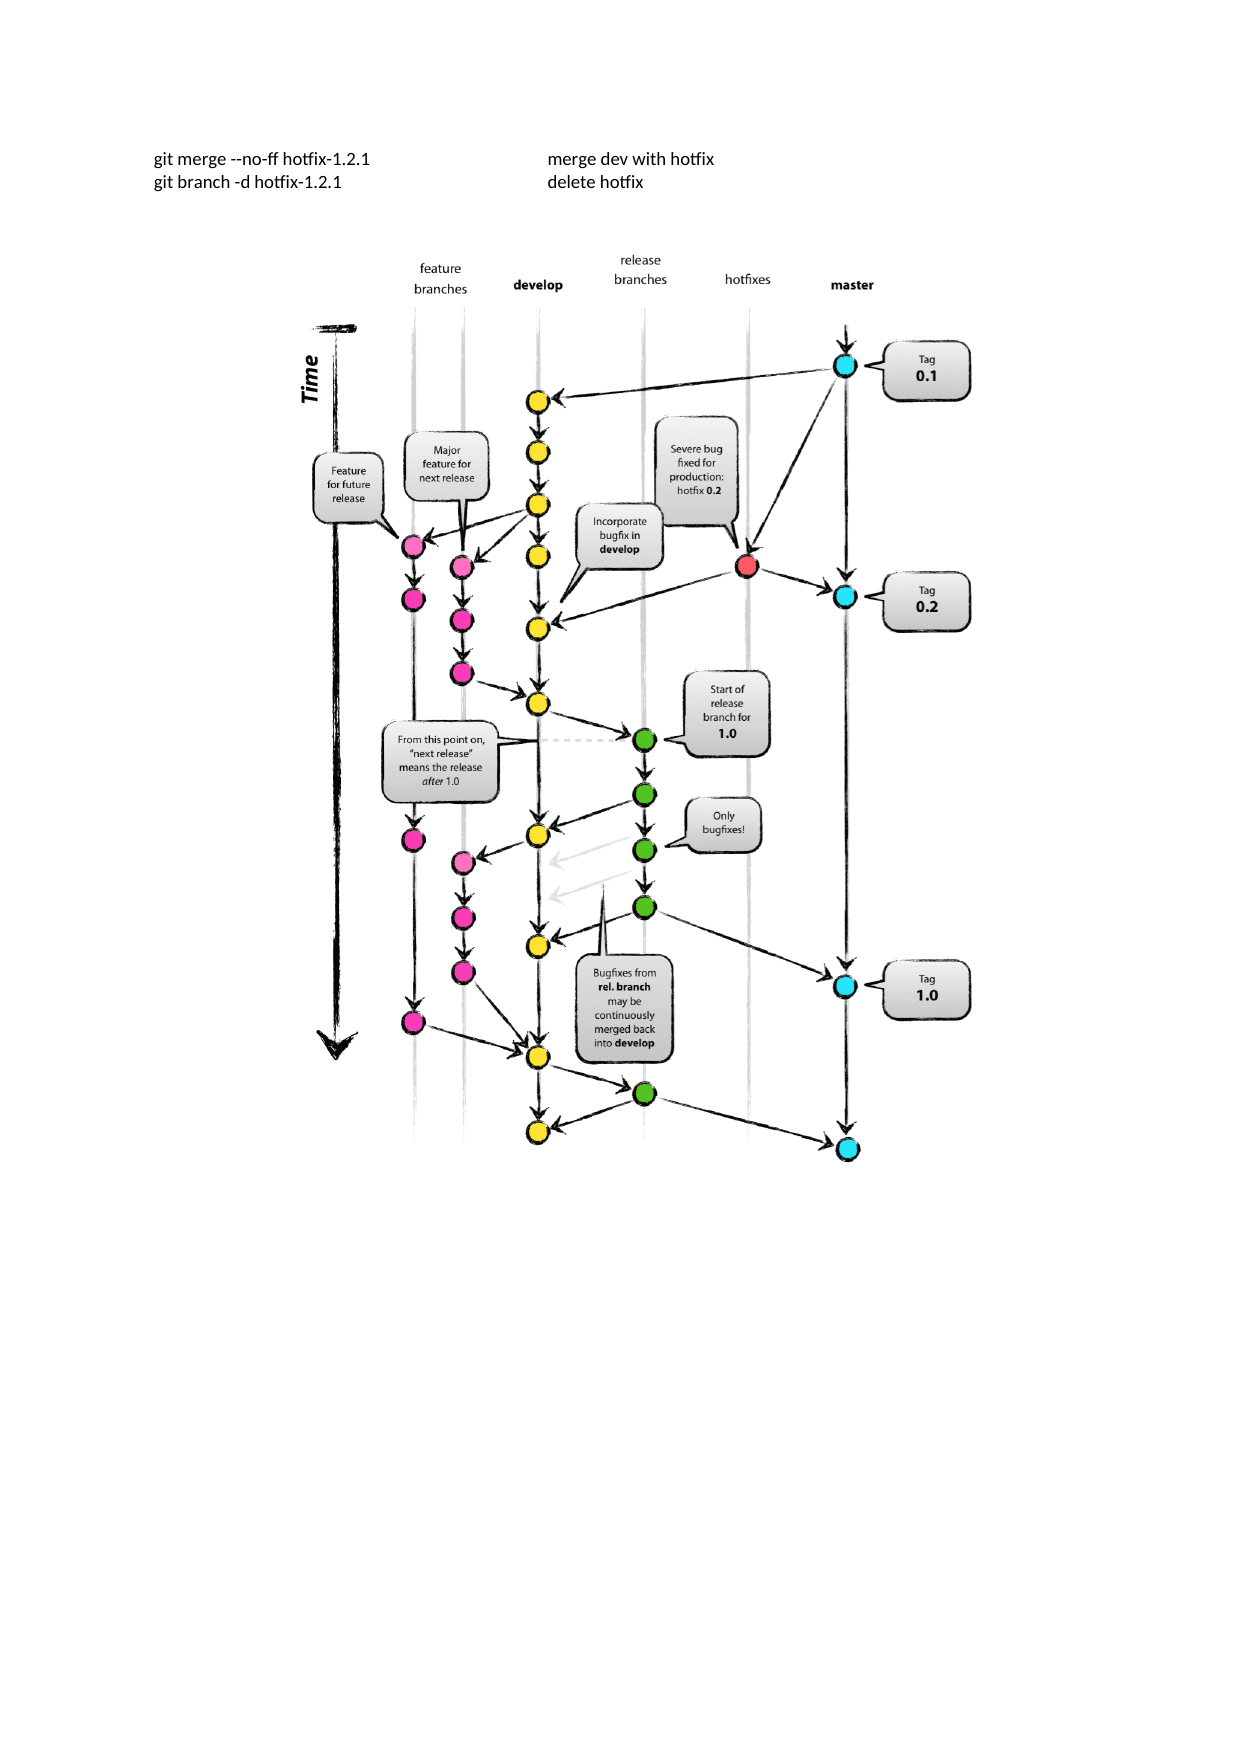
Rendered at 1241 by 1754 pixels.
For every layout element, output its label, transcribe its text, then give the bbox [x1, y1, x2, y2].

table_cell merge dev with hotfix delete hotfix [540, 148, 1093, 216]
table_cell [146, 216, 1093, 1171]
picture [290, 248, 981, 1169]
table_cell git merge --no-ff hotfix-1.2.1 git branch -d hotfix-1.2.1 [146, 148, 540, 216]
